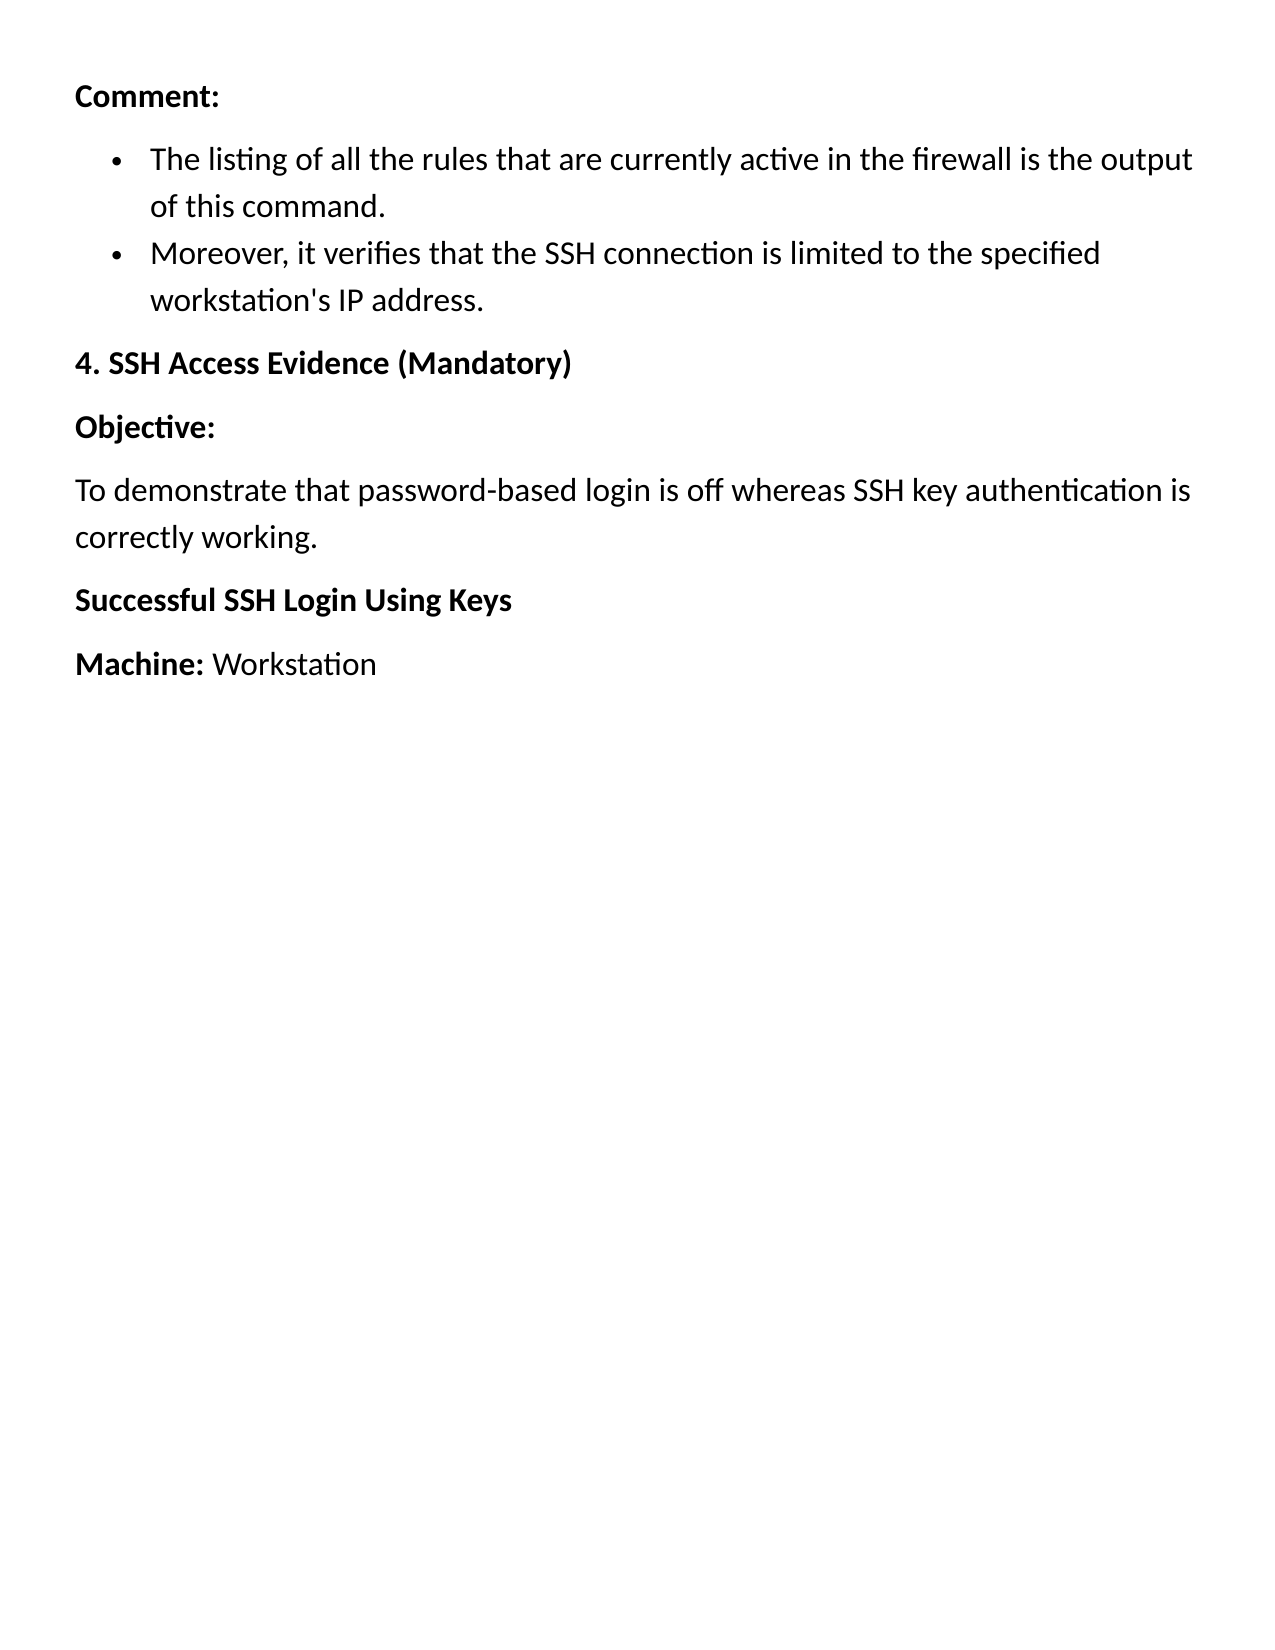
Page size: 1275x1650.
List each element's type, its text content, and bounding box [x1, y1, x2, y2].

text Comment: [75, 75, 1200, 116]
text Successful SSH Login Using Keys [75, 579, 1200, 620]
text 4. SSH Access Evidence (Mandatory) [75, 342, 1200, 383]
text To demonstrate that password-based login is off whereas SSH key authentication is correctly working. [75, 469, 1200, 557]
text Objective: [75, 406, 1200, 446]
text Machine: Workstation [75, 643, 1200, 683]
list Moreover, it verifies that the SSH connection is limited to the specified workstation's IP address. [112, 232, 1200, 319]
list The listing of all the rules that are currently active in the firewall is the output of this command. [112, 138, 1200, 226]
